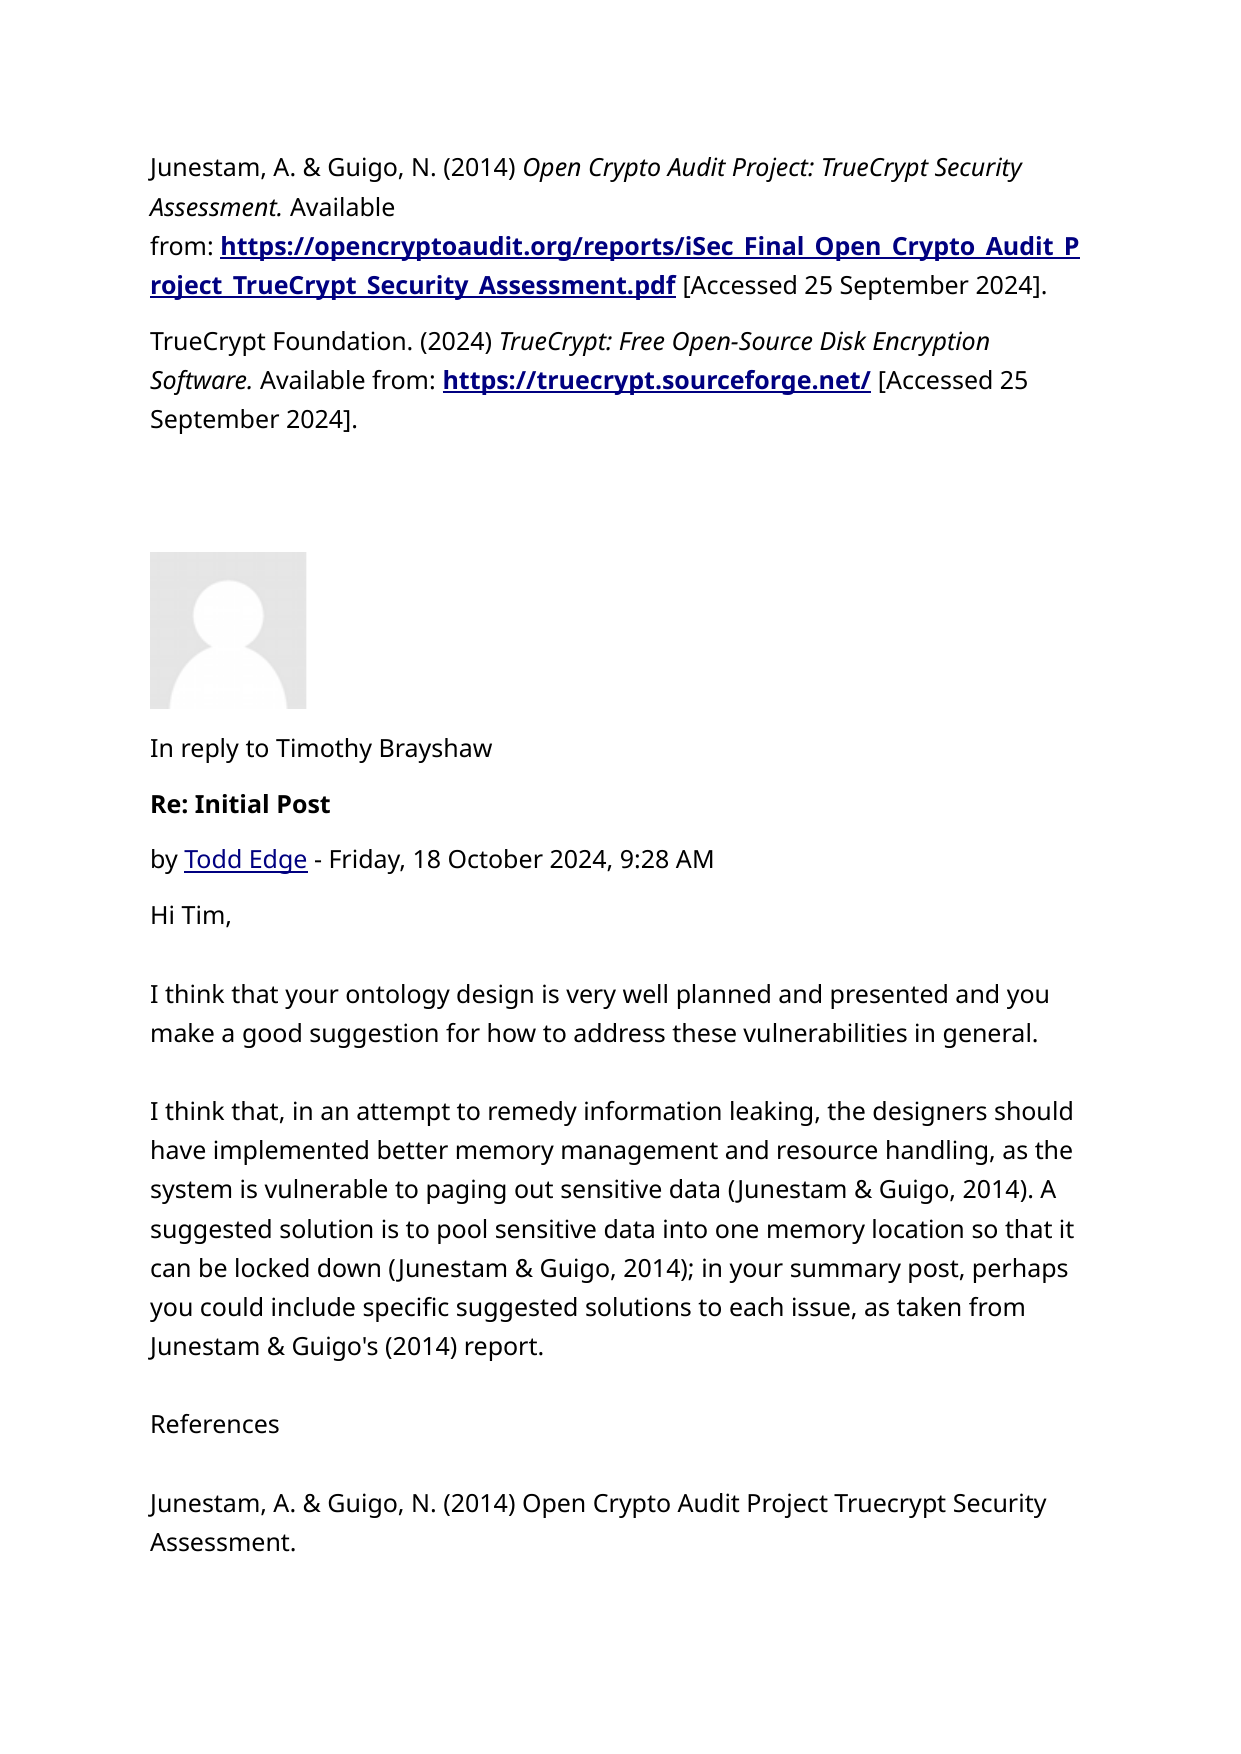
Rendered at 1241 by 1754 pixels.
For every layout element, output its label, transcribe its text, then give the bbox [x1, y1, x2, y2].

text TrueCrypt Foundation. (2024) TrueCrypt: Free Open-Source Disk Encryption Software. Available from: https://truecrypt.sourceforge.net/ [Accessed 25 September 2024]. [150, 323, 1090, 436]
text by Todd Edge - Friday, 18 October 2024, 9:28 AM [150, 842, 1090, 876]
text Junestam, A. & Guigo, N. (2014) Open Crypto Audit Project: TrueCrypt Security Assessment. Available from: https://opencryptoaudit.org/reports/iSec_Final_Open_Crypto_Audit_Project_TrueCrypt_Security_Assessment.pdf [Accessed 25 September 2024]. [150, 150, 1090, 302]
text In reply to Timothy Brayshaw [150, 731, 1090, 764]
text Re: Initial Post [150, 786, 1090, 820]
text Hi Tim, I think that your ontology design is very well planned and presented and you make a good suggestion for how to address these vulnerabilities in general. I think that, in an attempt to remedy information leaking, the designers should have implemented better memory management and resource handling, as the system is vulnerable to paging out sensitive data (Junestam & Guigo, 2014). A suggested solution is to pool sensitive data into one memory location so that it can be locked down (Junestam & Guigo, 2014); in your summary post, perhaps you could include specific suggested solutions to each issue, as taken from Junestam & Guigo's (2014) report. References Junestam, A. & Guigo, N. (2014) Open Crypto Audit Project Truecrypt Security Assessment. [150, 898, 1090, 1559]
